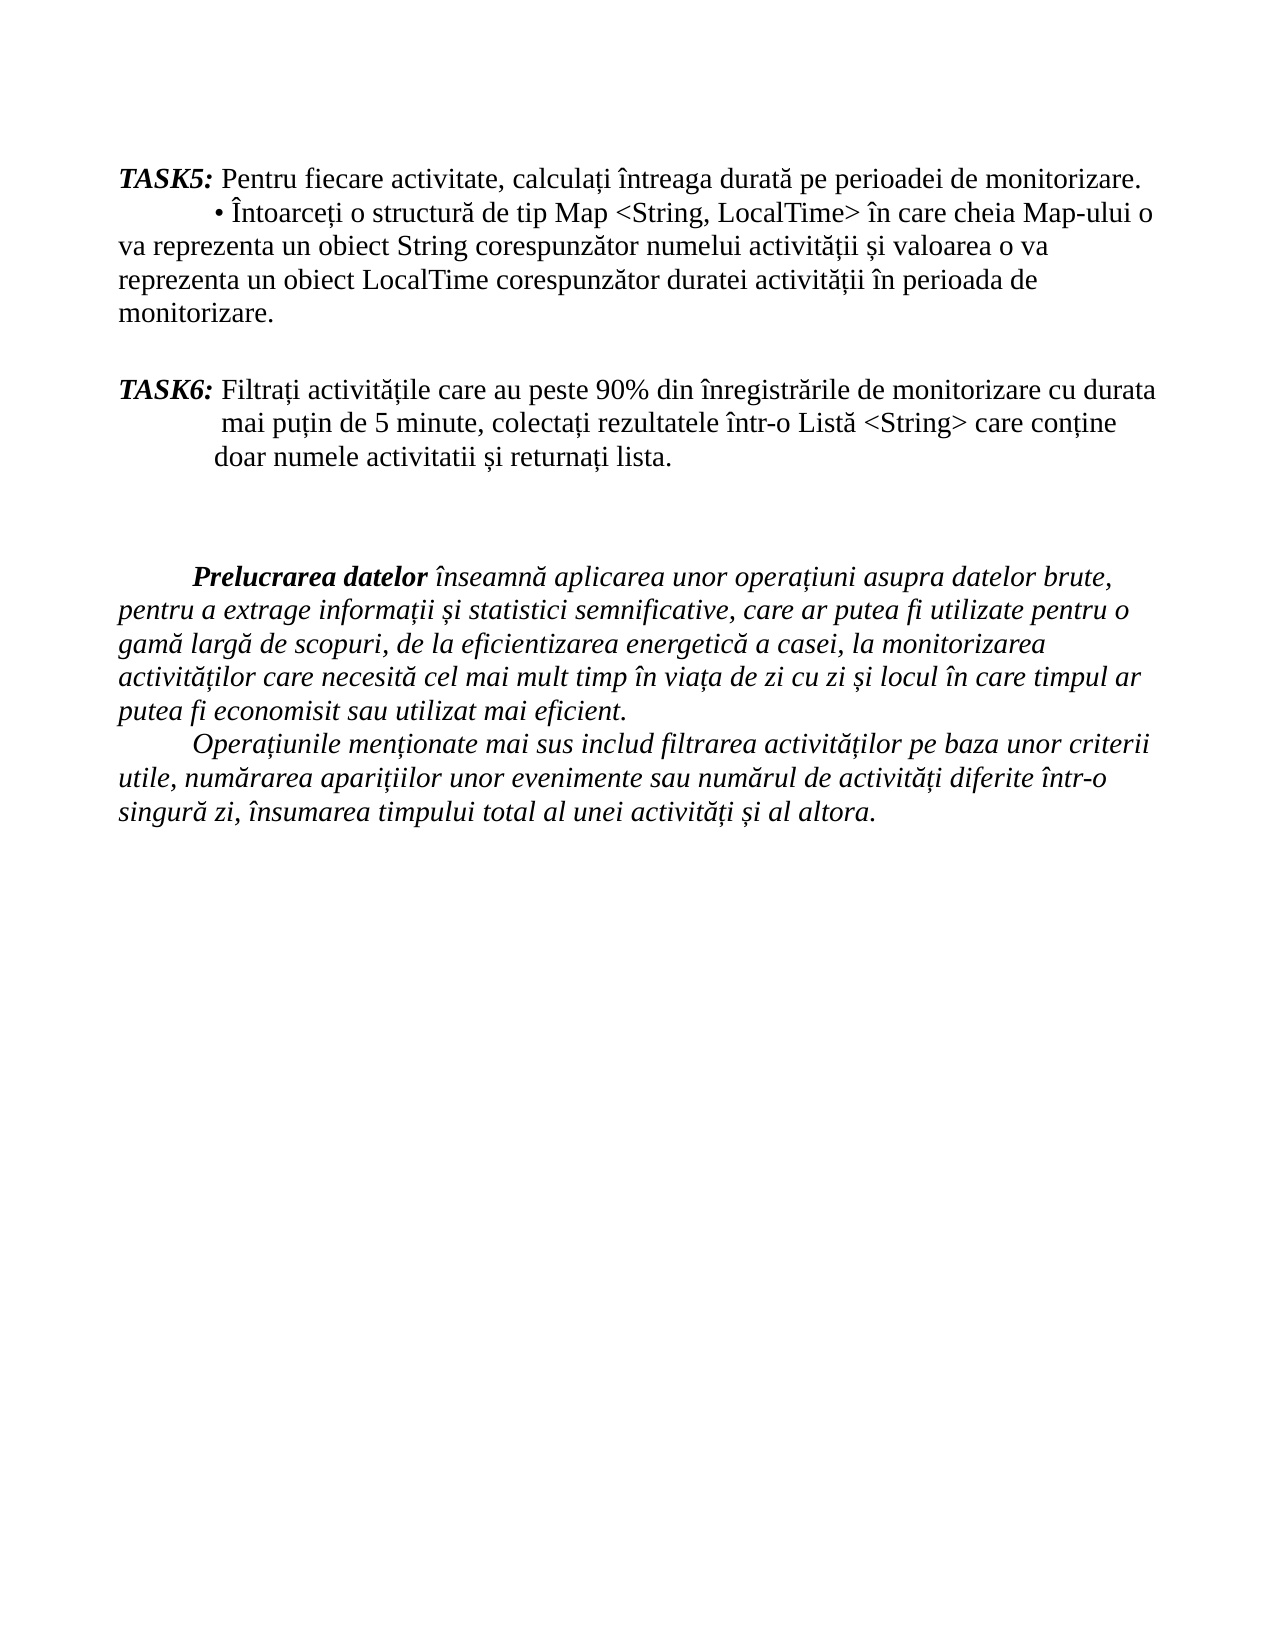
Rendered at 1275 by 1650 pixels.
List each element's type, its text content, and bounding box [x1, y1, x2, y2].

text • Întoarceți o structură de tip Map <String, LocalTime> în care cheia Map-ului o va reprezenta un obiect String corespunzător numelui activității și valoarea o va reprezenta un obiect LocalTime corespunzător duratei activității în perioada de monitorizare. [118, 195, 1157, 329]
text mai puțin de 5 minute, colectați rezultatele într-o Listă <String> care conține doar numele activitatii și returnați lista. [118, 406, 1157, 473]
text TASK5: Pentru fiecare activitate, calculați întreaga durată pe perioadei de monitorizare. [118, 161, 1157, 195]
text Prelucrarea datelor înseamnă aplicarea unor operațiuni asupra datelor brute, pentru a extrage informații și statistici semnificative, care ar putea fi utilizate pentru o gamă largă de scopuri, de la eficientizarea energetică a casei, la monitorizarea activităților care necesită cel mai mult timp în viața de zi cu zi și locul în care timpul ar putea fi economisit sau utilizat mai eficient. [118, 559, 1157, 727]
text Operațiunile menționate mai sus includ filtrarea activităților pe baza unor criterii utile, numărarea aparițiilor unor evenimente sau numărul de activități diferite într-o singură zi, însumarea timpului total al unei activități și al altora. [118, 727, 1157, 827]
text TASK6: Filtrați activitățile care au peste 90% din înregistrările de monitorizare cu durata [118, 372, 1157, 406]
